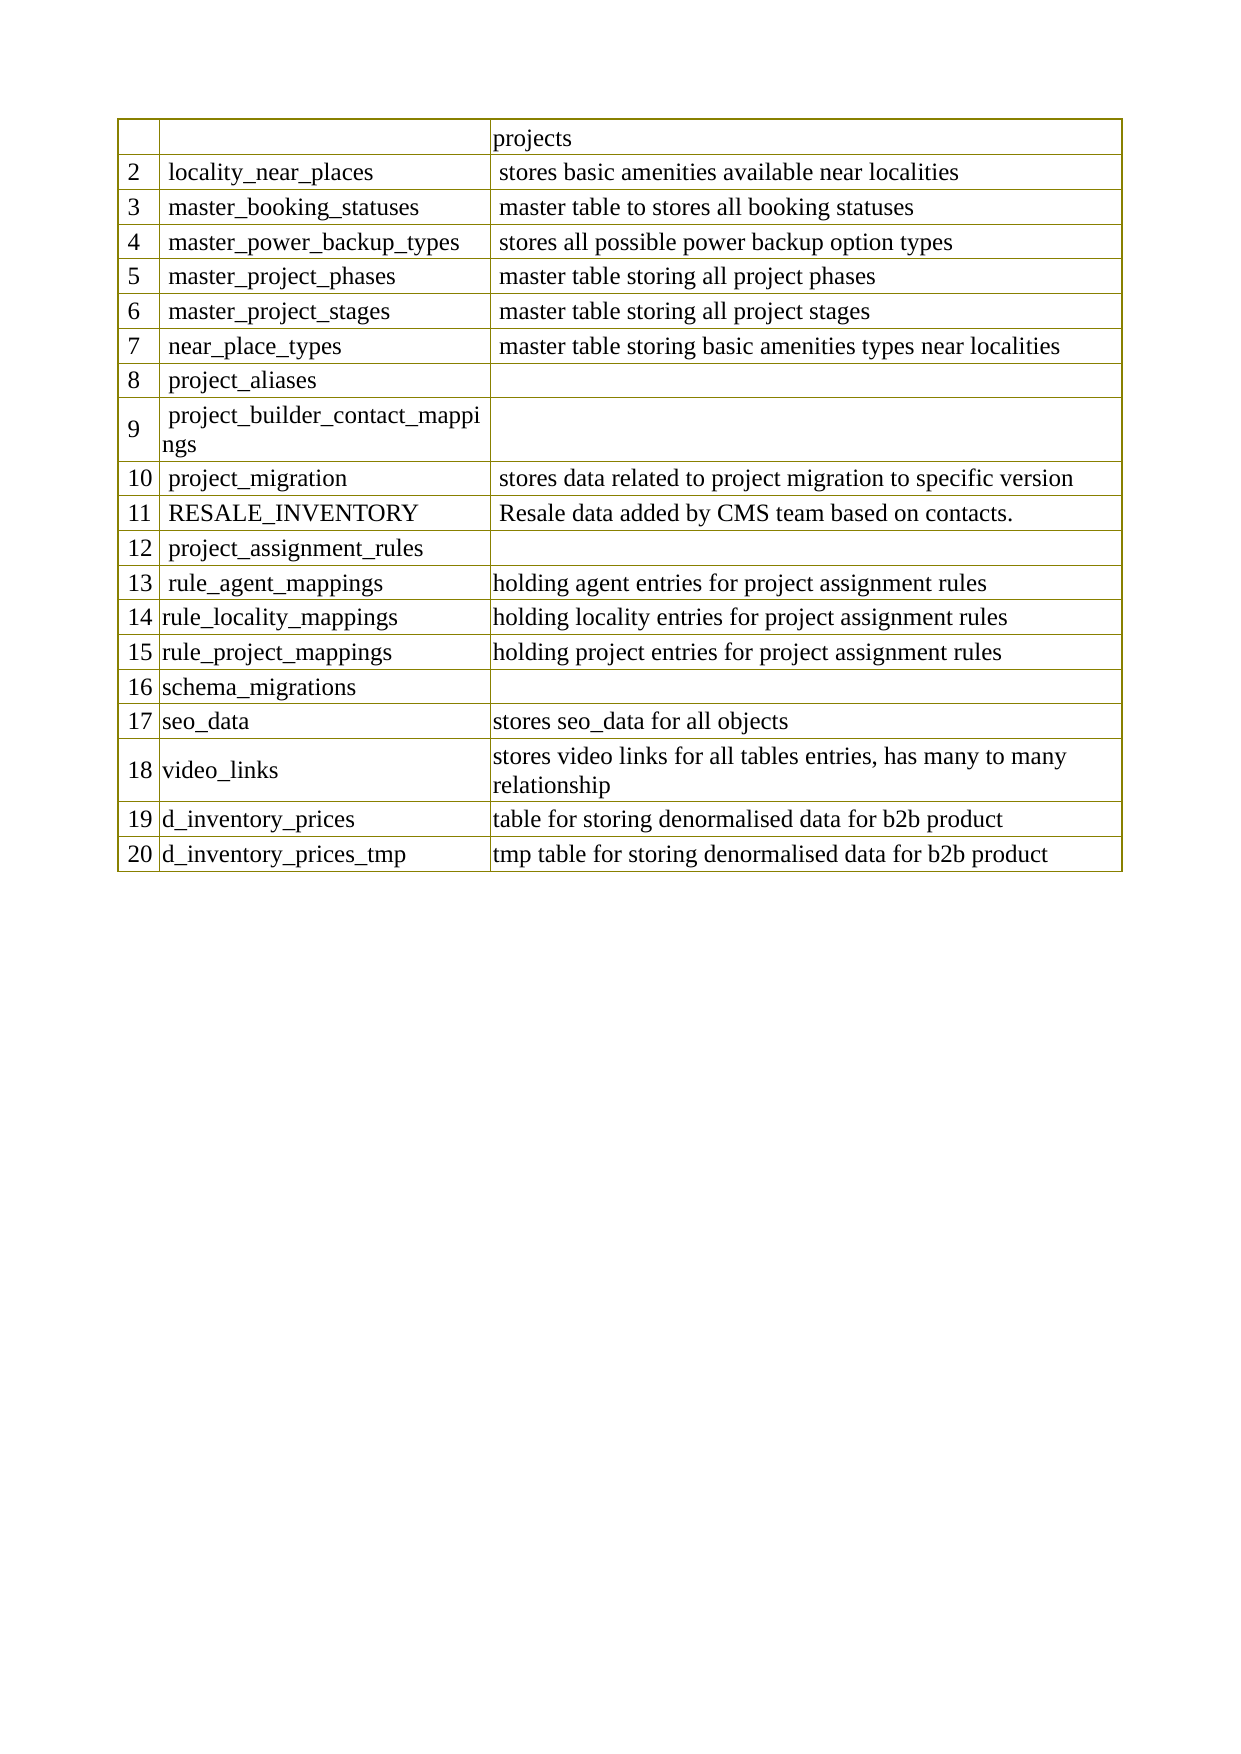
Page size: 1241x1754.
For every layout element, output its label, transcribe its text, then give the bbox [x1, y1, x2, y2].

table_cell video_links [160, 739, 490, 801]
table_cell master table storing basic amenities types near localities [491, 329, 1121, 362]
table_cell master_booking_statuses [160, 190, 490, 224]
table_cell project_aliases [160, 364, 490, 397]
table_cell stores video links for all tables entries, has many to many relationship [491, 739, 1121, 801]
table_cell 13 [119, 566, 159, 599]
table_cell d_inventory_prices_tmp [160, 837, 490, 871]
table_cell Resale data added by CMS team based on contacts. [491, 496, 1121, 530]
table_cell stores basic amenities available near localities [491, 155, 1121, 189]
table_cell d_inventory_prices [160, 802, 490, 836]
table_cell stores all possible power backup option types [491, 225, 1121, 258]
table_header projects [491, 120, 1121, 154]
table_cell project_builder_contact_mappings [160, 398, 490, 461]
table_cell 14 [119, 600, 159, 634]
table_cell master table storing all project stages [491, 294, 1121, 328]
table_cell 11 [119, 496, 159, 530]
table_header [119, 120, 159, 154]
table_cell seo_data [160, 704, 490, 738]
table_cell RESALE_INVENTORY [160, 496, 490, 530]
table_cell rule_locality_mappings [160, 600, 490, 634]
table_cell rule_project_mappings [160, 635, 490, 669]
table_header [160, 120, 490, 154]
table_cell 5 [119, 259, 159, 293]
table_cell master_power_backup_types [160, 225, 490, 258]
table_cell rule_agent_mappings [160, 566, 490, 599]
table_cell 2 [119, 155, 159, 189]
table_cell 12 [119, 531, 159, 564]
table_cell near_place_types [160, 329, 490, 362]
table_cell master_project_phases [160, 259, 490, 293]
table_cell stores seo_data for all objects [491, 704, 1121, 738]
table_cell 20 [119, 837, 159, 871]
table_cell locality_near_places [160, 155, 490, 189]
table_cell 10 [119, 462, 159, 495]
table_cell 8 [119, 364, 159, 397]
table_cell 6 [119, 294, 159, 328]
table_cell [491, 531, 1121, 564]
table_cell [491, 670, 1121, 703]
table_cell holding locality entries for project assignment rules [491, 600, 1121, 634]
table_cell 17 [119, 704, 159, 738]
table_cell 15 [119, 635, 159, 669]
table_cell project_migration [160, 462, 490, 495]
table_cell schema_migrations [160, 670, 490, 703]
table_cell 19 [119, 802, 159, 836]
table_cell master_project_stages [160, 294, 490, 328]
table_cell 7 [119, 329, 159, 362]
table_cell holding agent entries for project assignment rules [491, 566, 1121, 599]
table_cell holding project entries for project assignment rules [491, 635, 1121, 669]
table_cell 16 [119, 670, 159, 703]
table_cell tmp table for storing denormalised data for b2b product [491, 837, 1121, 871]
table_cell 3 [119, 190, 159, 224]
table_cell 18 [119, 739, 159, 801]
table_cell 9 [119, 398, 159, 461]
table_cell project_assignment_rules [160, 531, 490, 564]
table_cell [491, 398, 1121, 461]
table_cell stores data related to project migration to specific version [491, 462, 1121, 495]
table_cell master table storing all project phases [491, 259, 1121, 293]
table_cell 4 [119, 225, 159, 258]
table_cell table for storing denormalised data for b2b product [491, 802, 1121, 836]
table_cell [491, 364, 1121, 397]
table_cell master table to stores all booking statuses [491, 190, 1121, 224]
